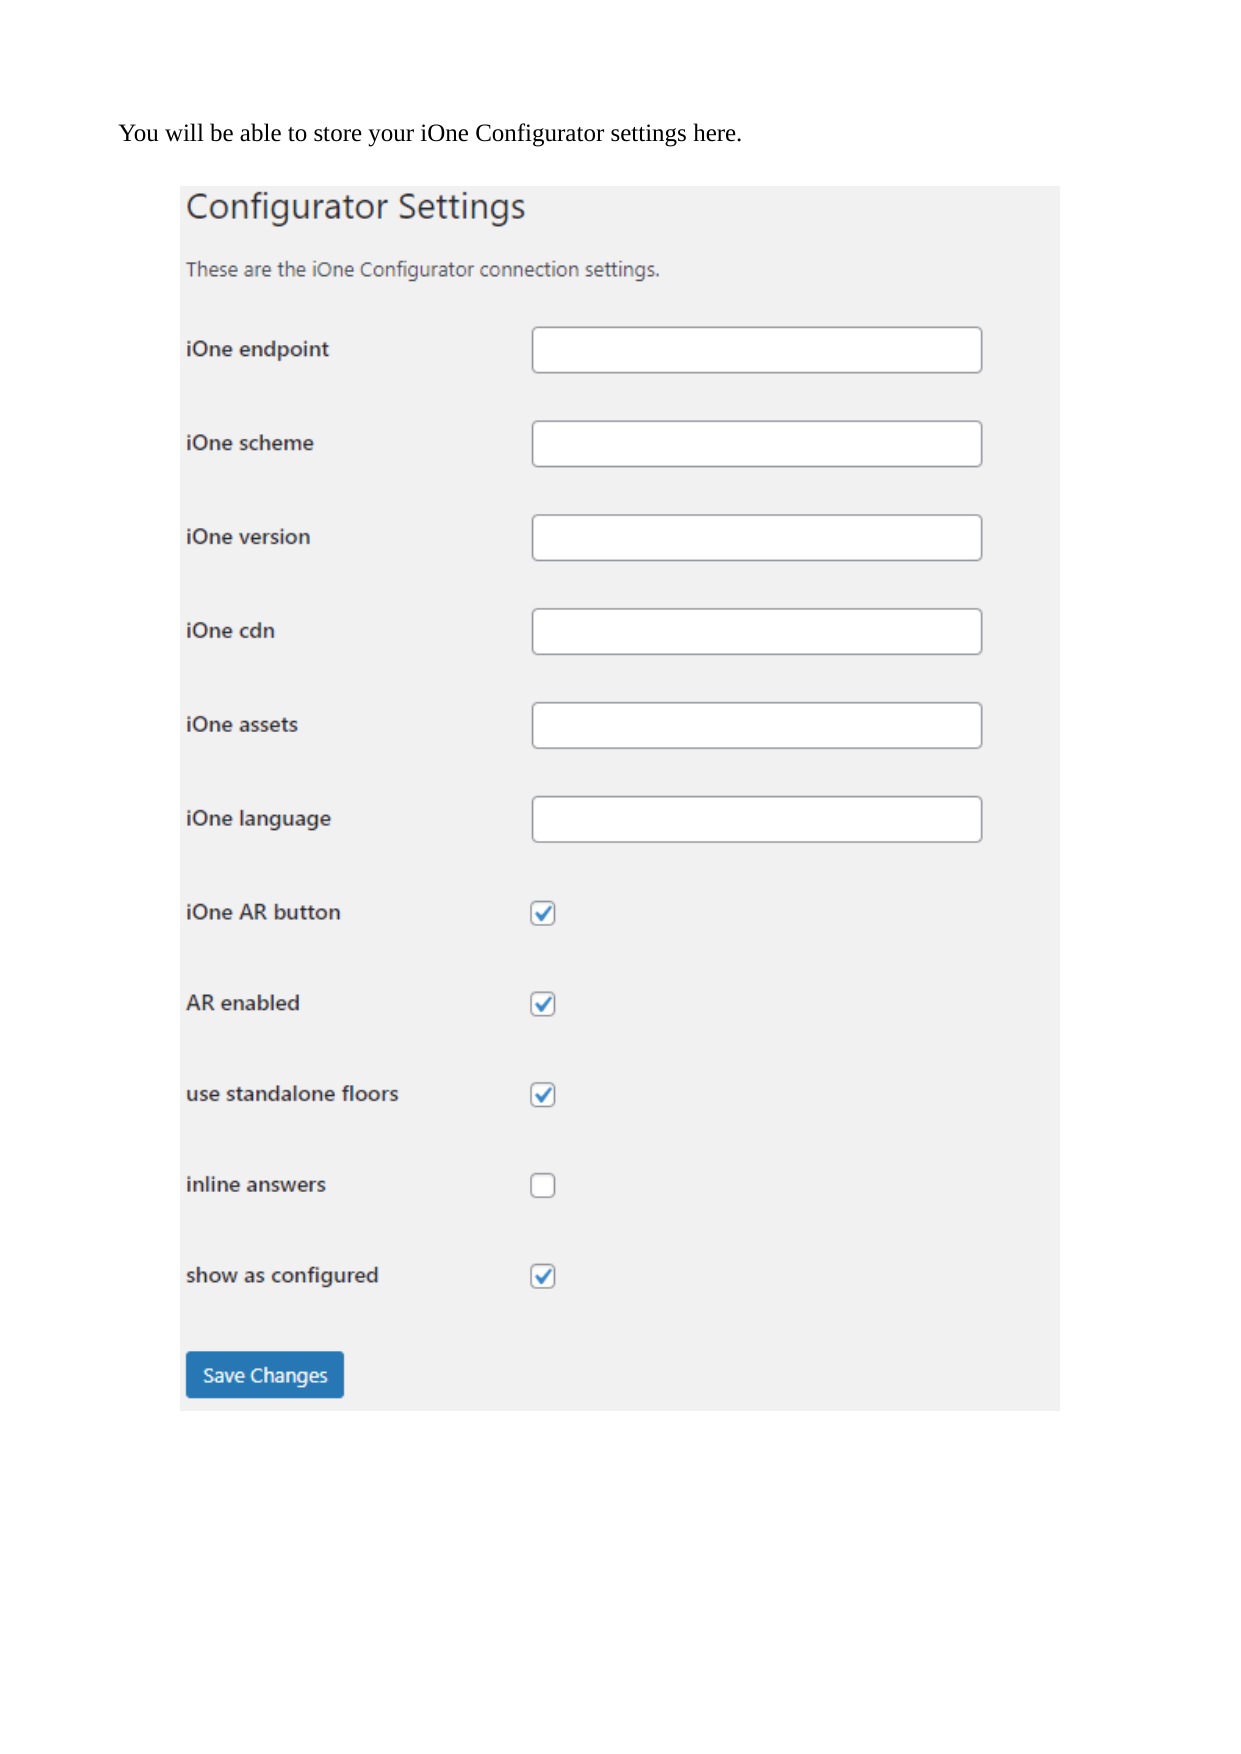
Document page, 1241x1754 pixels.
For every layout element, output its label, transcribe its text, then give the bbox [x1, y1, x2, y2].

picture [180, 186, 1060, 1411]
text You will be able to store your iOne Configurator settings here. [118, 118, 1122, 147]
